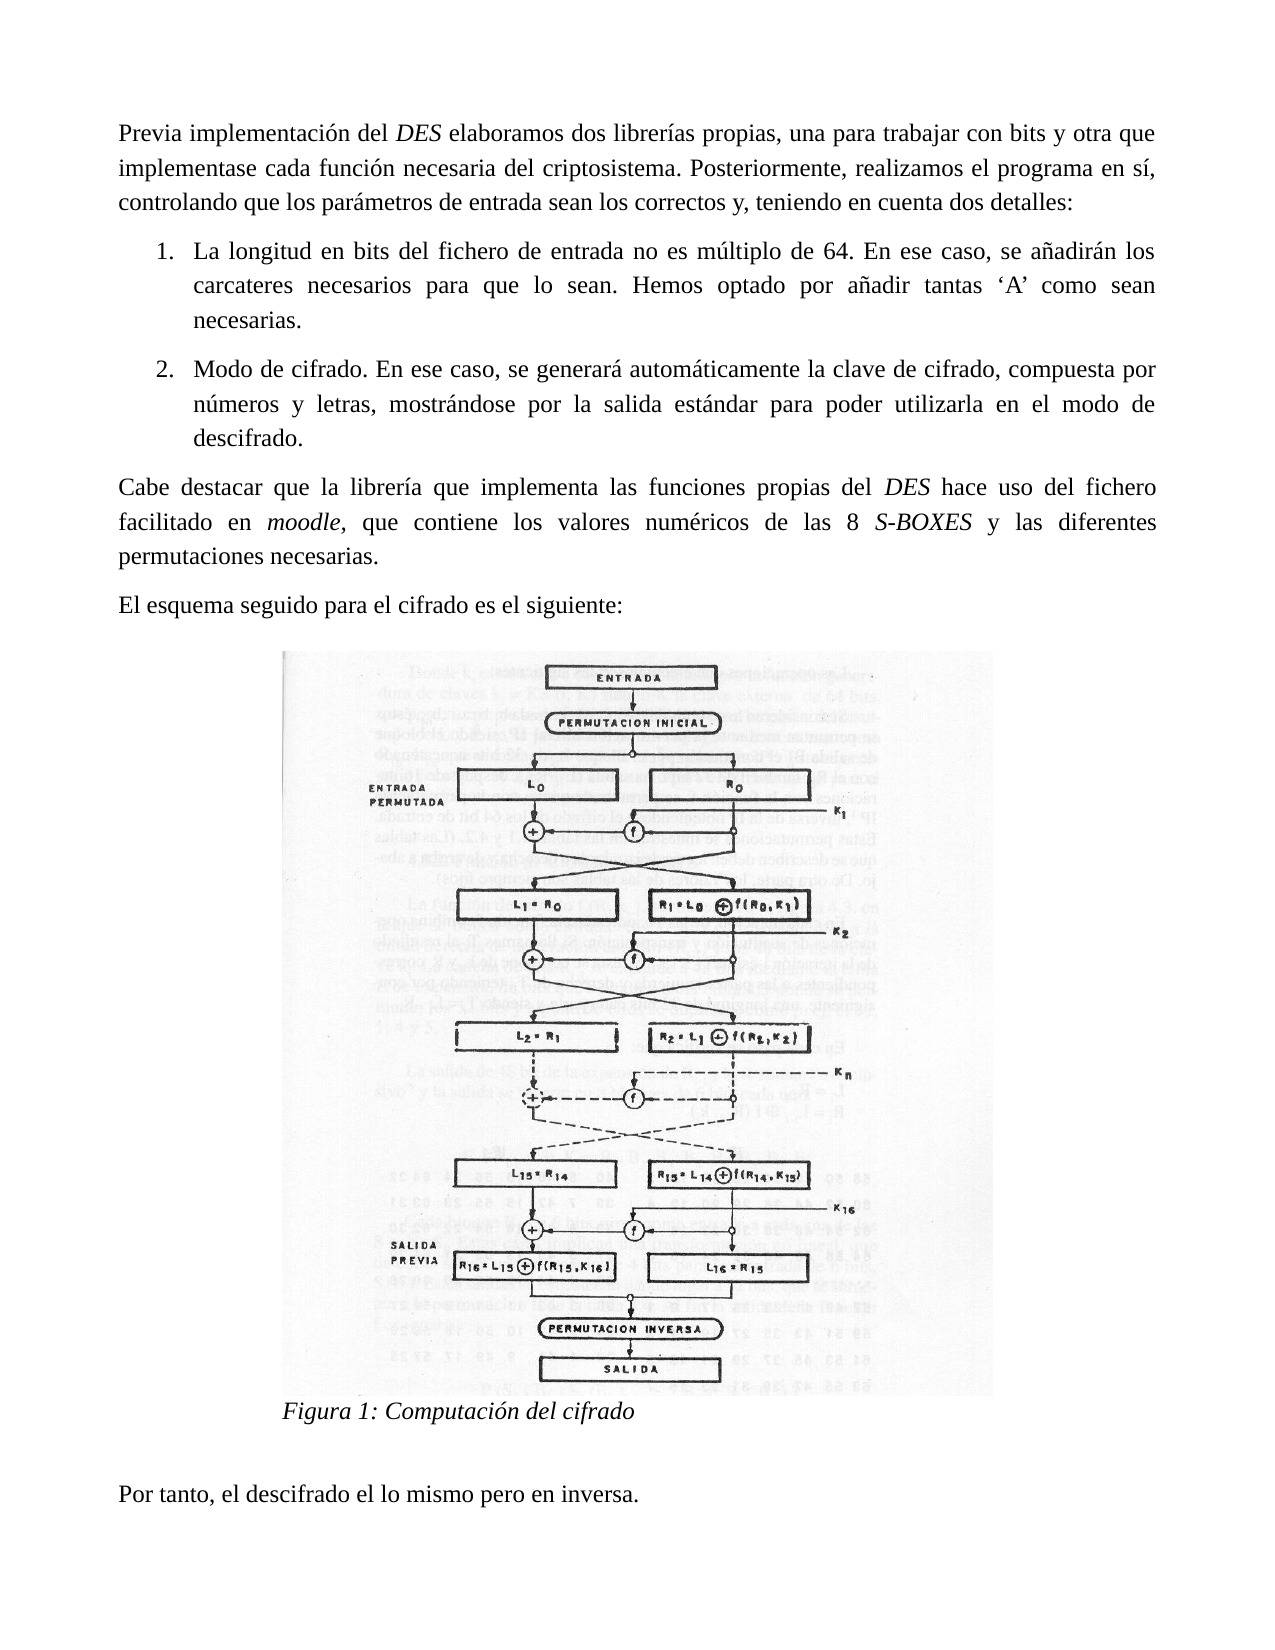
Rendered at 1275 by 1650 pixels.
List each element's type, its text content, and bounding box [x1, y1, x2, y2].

text Por tanto, el descifrado el lo mismo pero en inversa. [118, 1479, 1157, 1508]
text Previa implementación del DES elaboramos dos librerías propias, una para trabajar con bits y otra que implementase cada función necesaria del criptosistema. Posteriormente, realizamos el programa en sí, controlando que los parámetros de entrada sean los correctos y, teniendo en cuenta dos detalles: [118, 118, 1157, 216]
text El esquema seguido para el cifrado es el siguiente: [118, 590, 1157, 619]
text Cabe destacar que la librería que implementa las funciones propias del DES hace uso del fichero facilitado en moodle, que contiene los valores numéricos de las 8 S-BOXES y las diferentes permutaciones necesarias. [118, 472, 1157, 570]
list La longitud en bits del fichero de entrada no es múltiplo de 64. En ese caso, se añadirán los carcateres necesarios para que lo sean. Hemos optado por añadir tantas ‘A’ como sean necesarias. [156, 236, 1157, 334]
list Modo de cifrado. En ese caso, se generará automáticamente la clave de cifrado, compuesta por números y letras, mostrándose por la salida estándar para poder utilizarla en el modo de descifrado. [156, 354, 1157, 452]
picture [282, 651, 993, 1396]
text Figura 1: Computación del cifrado [282, 1396, 993, 1424]
